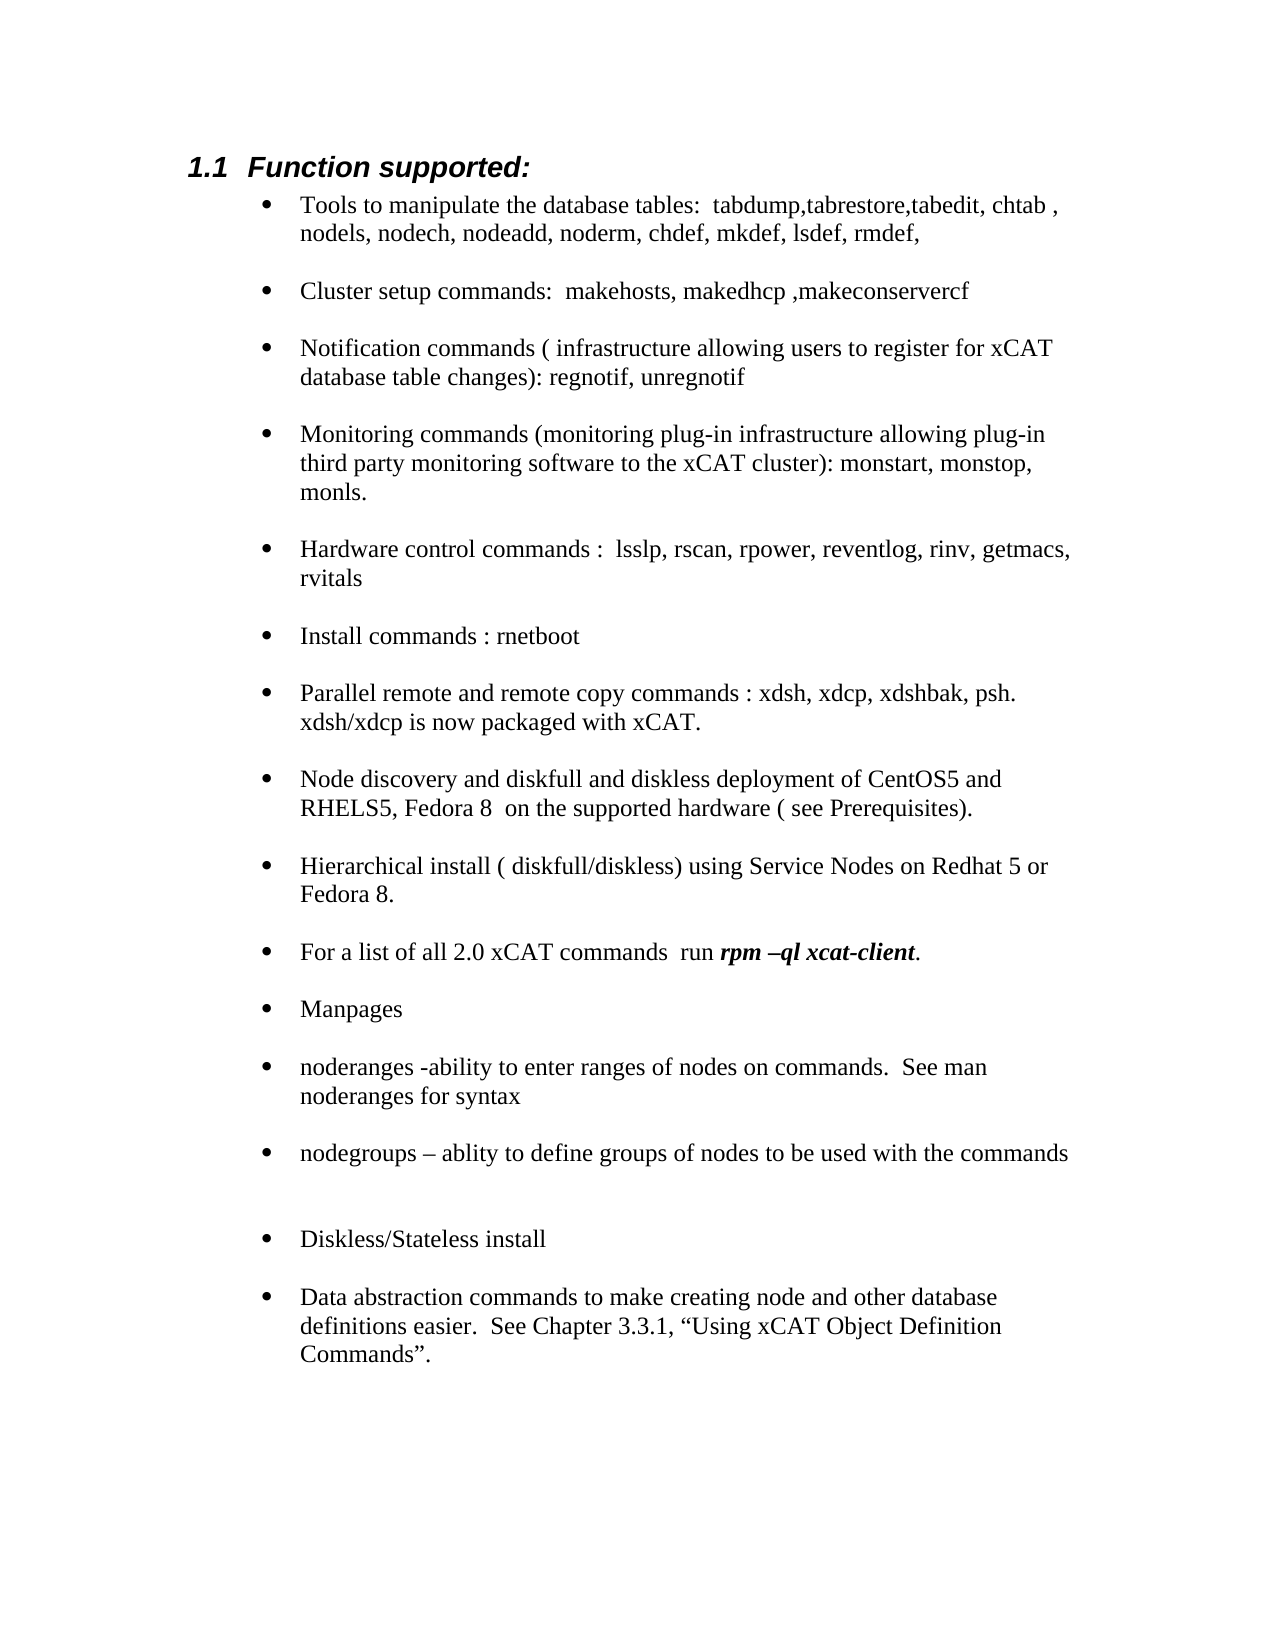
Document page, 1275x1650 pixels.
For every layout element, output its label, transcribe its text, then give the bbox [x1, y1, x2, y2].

list Tools to manipulate the database tables: tabdump,tabrestore,tabedit, chtab , nodels, nodech, nodeadd, noderm, chdef, mkdef, lsdef, rmdef, [262, 190, 1087, 247]
list Hardware control commands : lsslp, rscan, rpower, reventlog, rinv, getmacs, rvitals [262, 534, 1087, 592]
list Diskless/Stateless install [262, 1224, 1087, 1253]
list Notification commands ( infrastructure allowing users to register for xCAT database table changes): regnotif, unregnotif [262, 333, 1087, 391]
list Cluster setup commands: makehosts, makedhcp ,makeconservercf [262, 276, 1087, 305]
subtitle Function supported: [187, 150, 1087, 183]
list noderanges -ability to enter ranges of nodes on commands. See man noderanges for syntax [262, 1052, 1087, 1109]
list Parallel remote and remote copy commands : xdsh, xdcp, xdshbak, psh. xdsh/xdcp is now packaged with xCAT. [262, 678, 1087, 736]
list Monitoring commands (monitoring plug-in infrastructure allowing plug-in third party monitoring software to the xCAT cluster): monstart, monstop, monls. [262, 419, 1087, 506]
list Node discovery and diskfull and diskless deployment of CentOS5 and RHELS5, Fedora 8 on the supported hardware ( see Prerequisites). [262, 764, 1087, 822]
list Install commands : rnetboot [262, 621, 1087, 649]
list For a list of all 2.0 xCAT commands run rpm –ql xcat-client. [262, 937, 1087, 966]
list Manpages [262, 994, 1087, 1023]
list nodegroups – ablity to define groups of nodes to be used with the commands [262, 1138, 1087, 1167]
list Data abstraction commands to make creating node and other database definitions easier. See Chapter 3.3.1, “Using xCAT Object Definition Commands”. [262, 1282, 1087, 1368]
list Hierarchical install ( diskfull/diskless) using Service Nodes on Redhat 5 or Fedora 8. [262, 851, 1087, 908]
